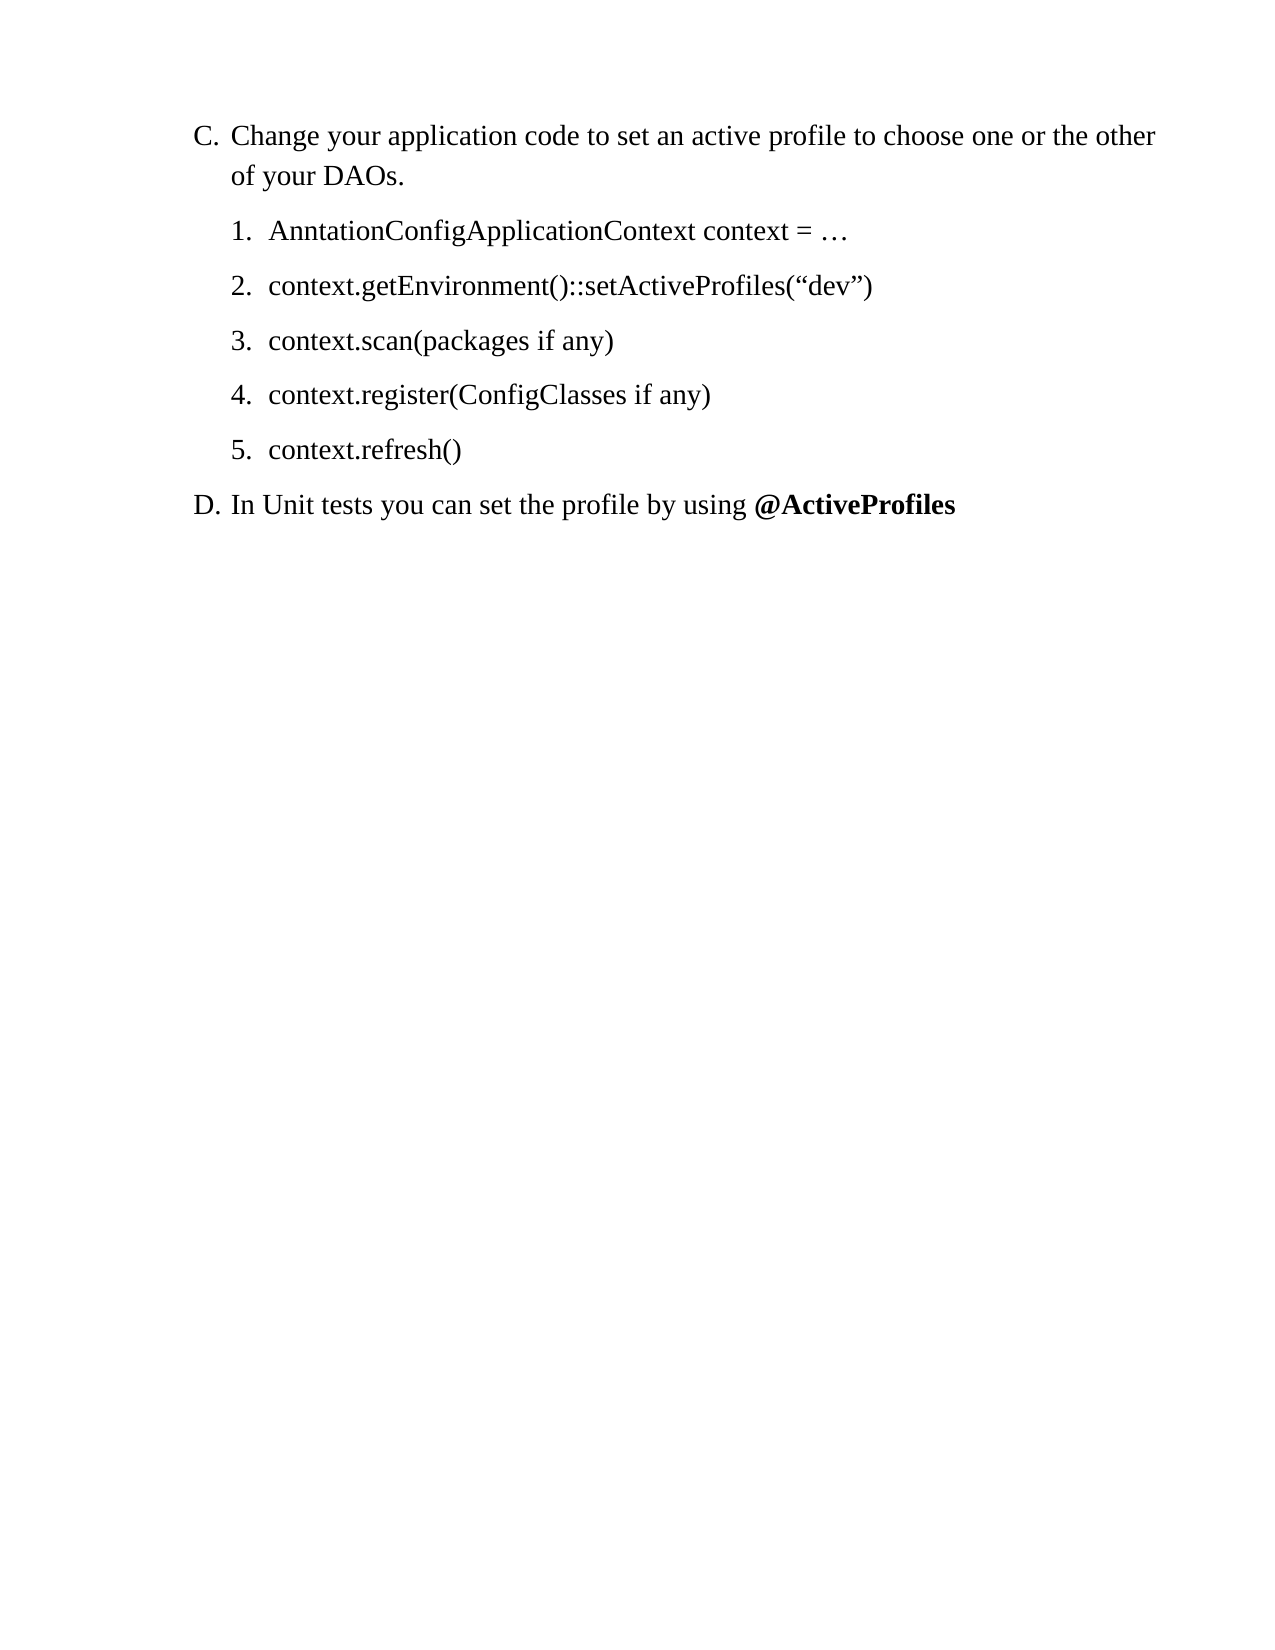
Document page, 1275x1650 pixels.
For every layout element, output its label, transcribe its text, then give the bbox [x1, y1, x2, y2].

list Change your application code to set an active profile to choose one or the other of your DAOs. [193, 118, 1157, 192]
list context.refresh() [231, 432, 1157, 466]
list context.getEnvironment()::setActiveProfiles(“dev”) [231, 268, 1157, 301]
list context.register(ConfigClasses if any) [231, 377, 1157, 411]
list context.scan(packages if any) [231, 323, 1157, 356]
list AnntationConfigApplicationContext context = … [231, 213, 1157, 247]
list In Unit tests you can set the profile by using @ActiveProfiles [193, 487, 1157, 521]
